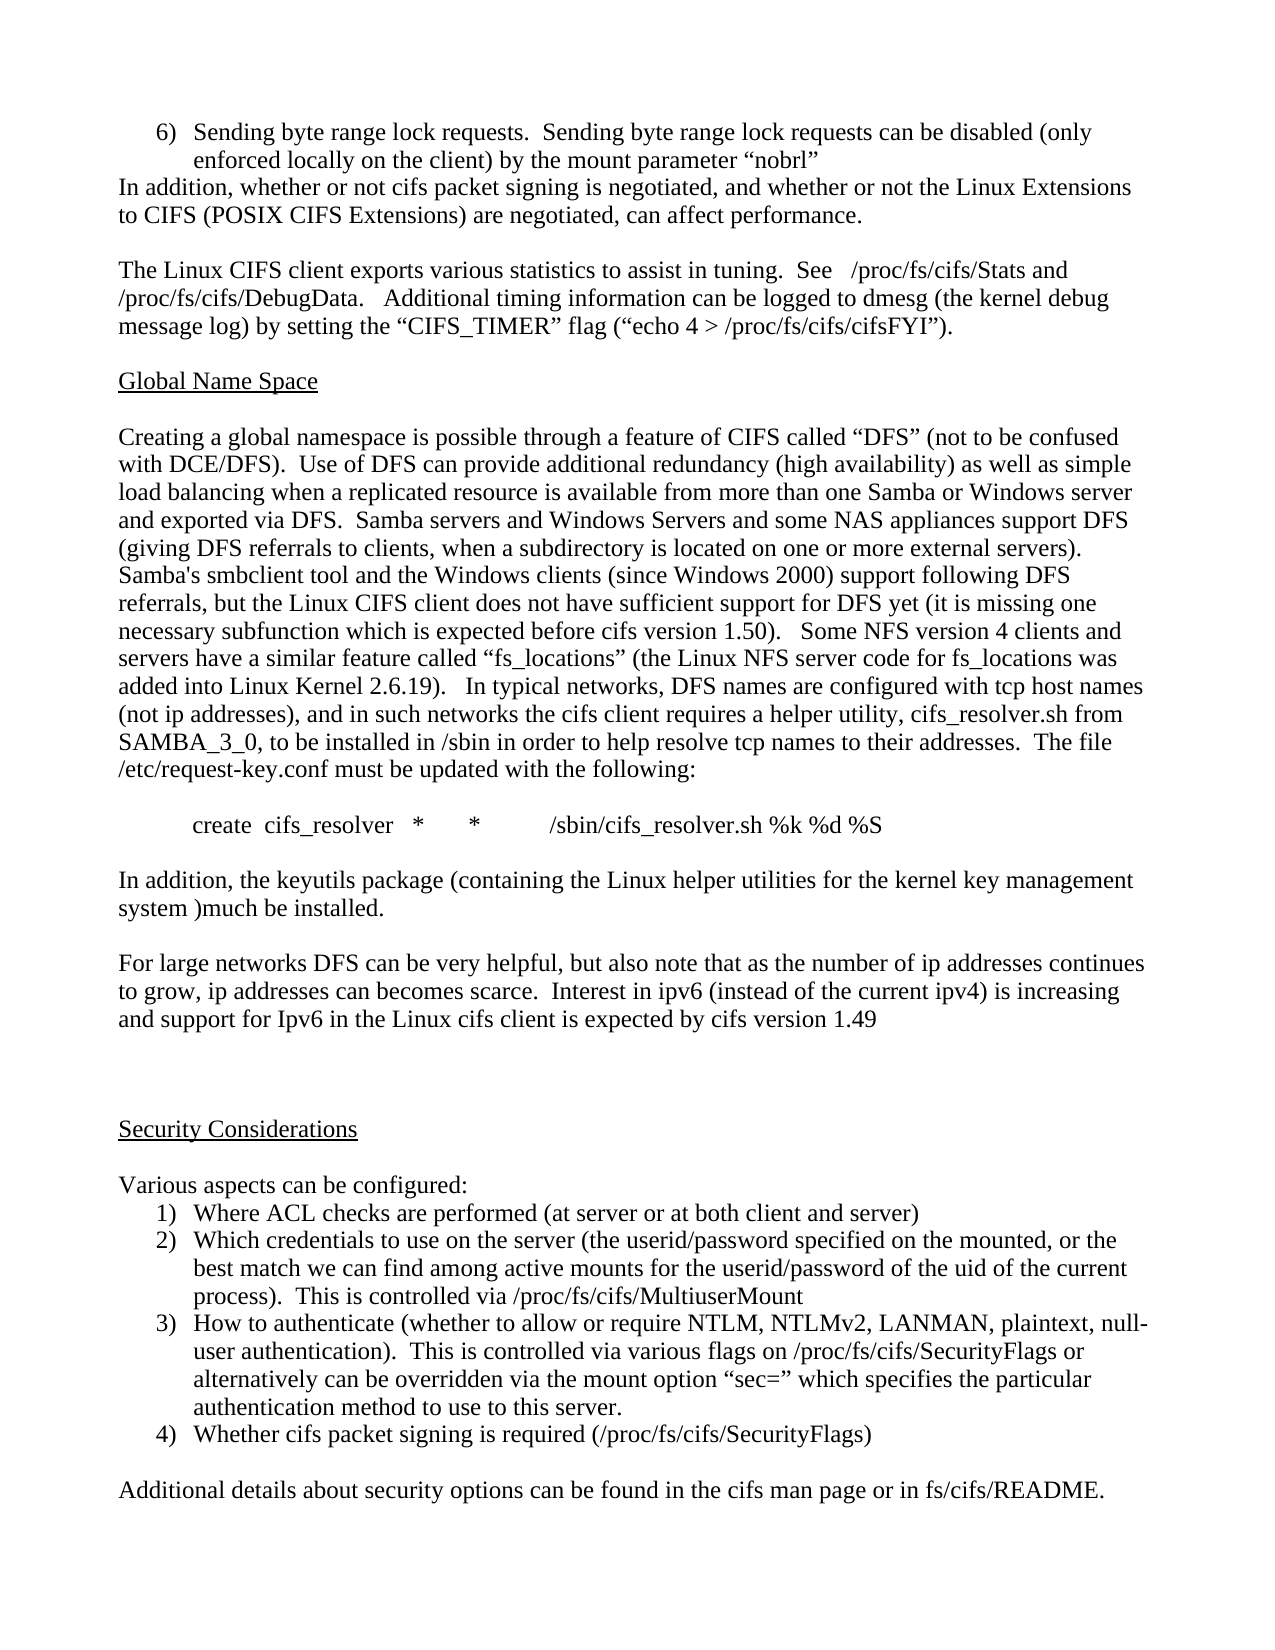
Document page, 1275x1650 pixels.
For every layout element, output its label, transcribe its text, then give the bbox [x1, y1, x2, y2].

text For large networks DFS can be very helpful, but also note that as the number of ip addresses continues to grow, ip addresses can becomes scarce. Interest in ipv6 (instead of the current ipv4) is increasing and support for Ipv6 in the Linux cifs client is expected by cifs version 1.49 [118, 949, 1157, 1032]
text In addition, whether or not cifs packet signing is negotiated, and whether or not the Linux Extensions to CIFS (POSIX CIFS Extensions) are negotiated, can affect performance. [118, 173, 1157, 229]
text The Linux CIFS client exports various statistics to assist in tuning. See /proc/fs/cifs/Stats and /proc/fs/cifs/DebugData. Additional timing information can be logged to dmesg (the kernel debug message log) by setting the “CIFS_TIMER” flag (“echo 4 > /proc/fs/cifs/cifsFYI”). [118, 257, 1157, 340]
text Security Considerations [118, 1116, 1157, 1143]
text In addition, the keyutils package (containing the Linux helper utilities for the kernel key management system )much be installed. [118, 866, 1157, 922]
text Additional details about security options can be found in the cifs man page or in fs/cifs/README. [118, 1476, 1157, 1503]
text Various aspects can be configured: [118, 1171, 1157, 1199]
list Whether cifs packet signing is required (/proc/fs/cifs/SecurityFlags) [156, 1420, 1157, 1448]
list Sending byte range lock requests. Sending byte range lock requests can be disabled (only enforced locally on the client) by the mount parameter “nobrl” [156, 118, 1157, 173]
text Global Name Space [118, 367, 1157, 395]
list Which credentials to use on the server (the userid/password specified on the mounted, or the best match we can find among active mounts for the userid/password of the uid of the current process). This is controlled via /proc/fs/cifs/MultiuserMount [156, 1226, 1157, 1309]
text Creating a global namespace is possible through a feature of CIFS called “DFS” (not to be confused with DCE/DFS). Use of DFS can provide additional redundancy (high availability) as well as simple load balancing when a replicated resource is available from more than one Samba or Windows server and exported via DFS. Samba servers and Windows Servers and some NAS appliances support DFS (giving DFS referrals to clients, when a subdirectory is located on one or more external servers). Samba's smbclient tool and the Windows clients (since Windows 2000) support following DFS referrals, but the Linux CIFS client does not have sufficient support for DFS yet (it is missing one necessary subfunction which is expected before cifs version 1.50). Some NFS version 4 clients and servers have a similar feature called “fs_locations” (the Linux NFS server code for fs_locations was added into Linux Kernel 2.6.19). In typical networks, DFS names are configured with tcp host names (not ip addresses), and in such networks the cifs client requires a helper utility, cifs_resolver.sh from SAMBA_3_0, to be installed in /sbin in order to help resolve tcp names to their addresses. The file /etc/request-key.conf must be updated with the following: [118, 423, 1157, 783]
text create cifs_resolver * * /sbin/cifs_resolver.sh %k %d %S [118, 811, 1157, 838]
list Where ACL checks are performed (at server or at both client and server) [156, 1199, 1157, 1226]
list How to authenticate (whether to allow or require NTLM, NTLMv2, LANMAN, plaintext, null-user authentication). This is controlled via various flags on /proc/fs/cifs/SecurityFlags or alternatively can be overridden via the mount option “sec=” which specifies the particular authentication method to use to this server. [156, 1309, 1157, 1420]
